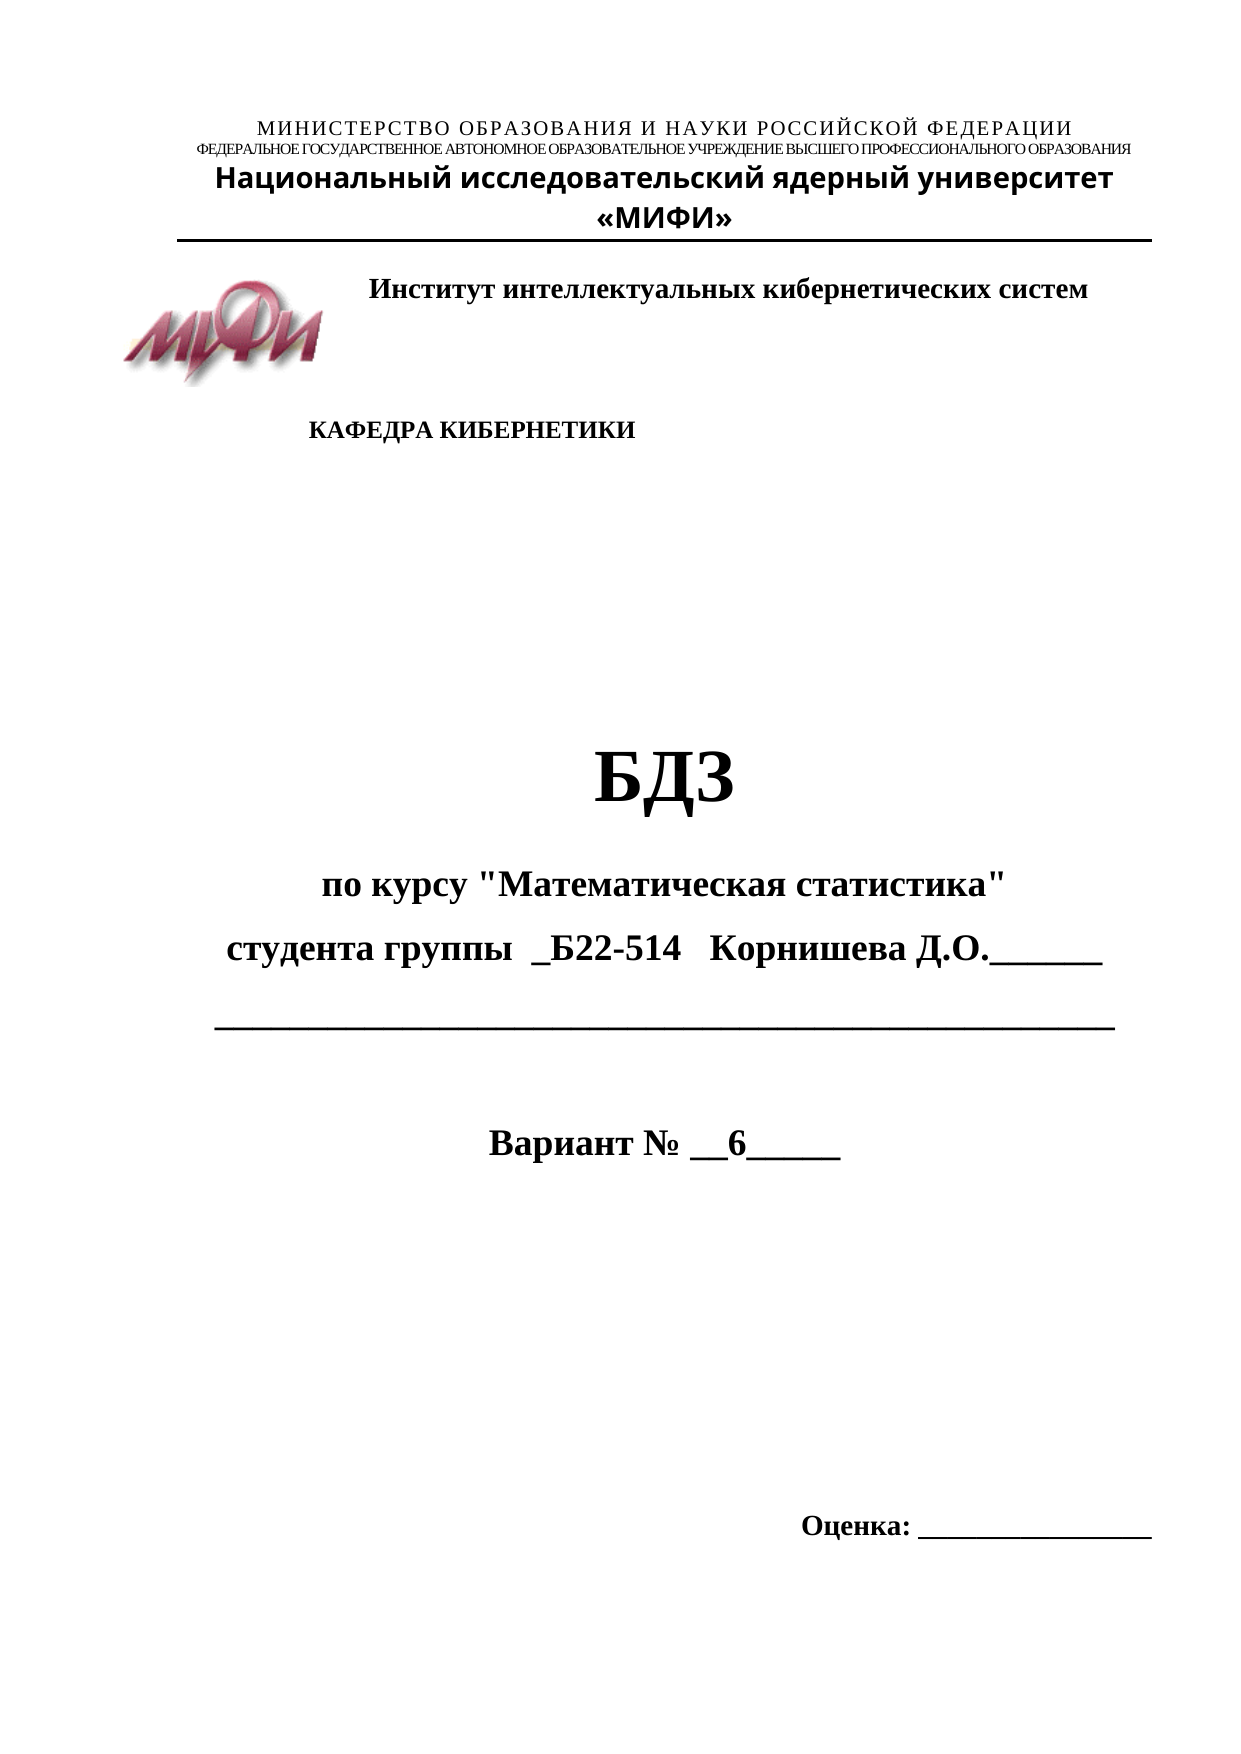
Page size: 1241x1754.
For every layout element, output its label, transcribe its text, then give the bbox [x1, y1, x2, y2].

text Оценка: ________________ [177, 1508, 1152, 1542]
text студента группы _Б22-514 Корнишева Д.О.______ [177, 926, 1152, 969]
text Национальный исследовательский ядерный университет «МИФИ» [177, 158, 1152, 239]
text по курсу "Математическая статистика" [177, 861, 1152, 904]
subtitle БДЗ [177, 732, 1152, 818]
picture [121, 274, 331, 387]
subtitle Вариант № __6_____ [177, 1120, 1152, 1163]
text ФЕДЕРАЛЬНОЕ ГОСУДАРСТВЕННОЕ АВТОНОМНОЕ ОБРАЗОВАТЕЛЬНОЕ УЧРЕЖДЕНИЕ ВЫСШЕГО ПРОФЕССИОНАЛЬНОГО ОБРАЗОВАНИЯ [177, 140, 1152, 158]
text МИНИСТЕРСТВО ОБРАЗОВАНИЯ И НАУКИ РОССИЙСКОЙ ФЕДЕРАЦИИ [177, 118, 1152, 140]
text Институт интеллектуальных кибернетических систем [177, 271, 1152, 387]
text КАФЕДРА КИБЕРНЕТИКИ [177, 416, 1152, 444]
text ________________________________________________ [177, 991, 1152, 1034]
